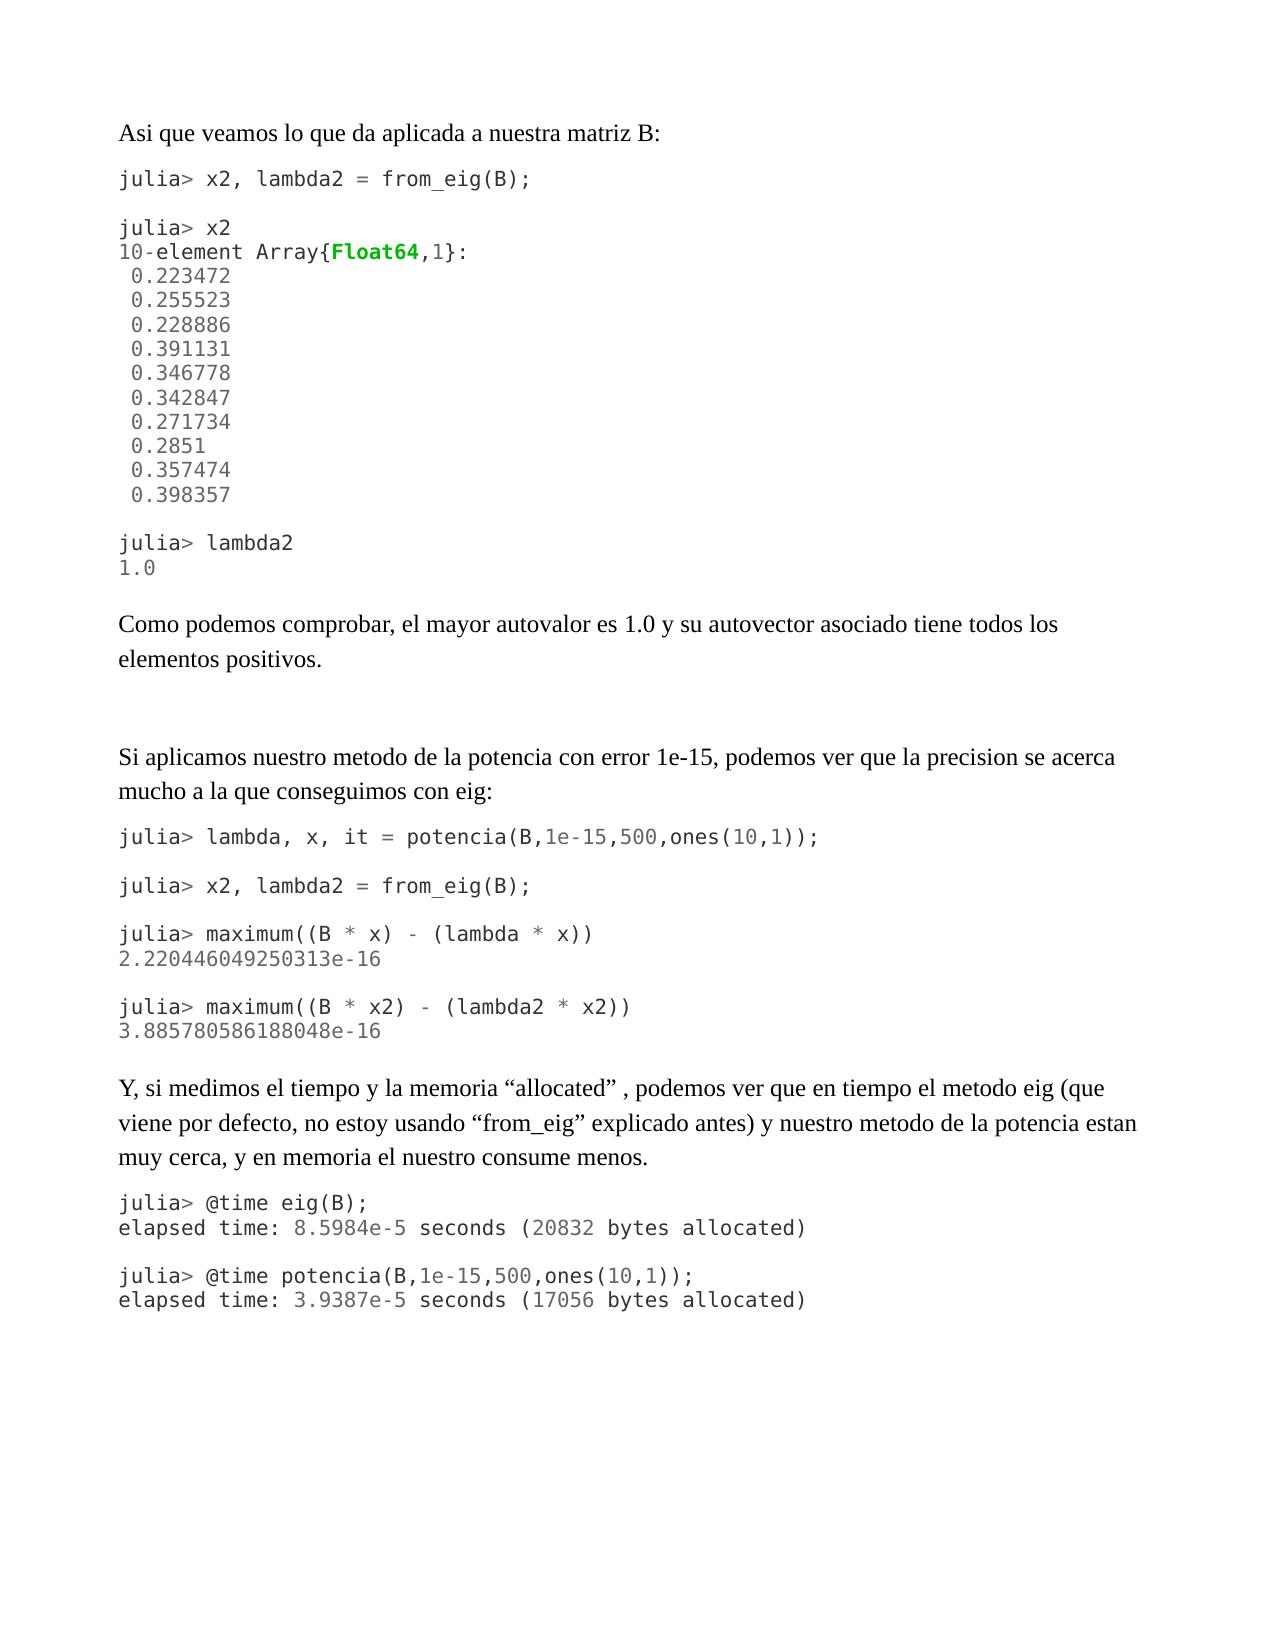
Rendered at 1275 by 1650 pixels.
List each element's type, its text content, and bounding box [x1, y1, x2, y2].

text 0.391131 [118, 337, 1157, 361]
text 0.223472 [118, 264, 1157, 288]
text elapsed time: 8.5984e-5 seconds (20832 bytes allocated) [118, 1216, 1157, 1240]
text Como podemos comprobar, el mayor autovalor es 1.0 y su autovector asociado tiene todos los elementos positivos. [118, 609, 1157, 672]
text julia> lambda2 [118, 531, 1157, 556]
text julia> @time eig(B); [118, 1191, 1157, 1216]
text 10-element Array{Float64,1}: [118, 240, 1157, 264]
text 0.342847 [118, 386, 1157, 410]
text 0.346778 [118, 361, 1157, 386]
text 0.398357 [118, 483, 1157, 507]
text julia> lambda, x, it = potencia(B,1e-15,500,ones(10,1)); [118, 825, 1157, 850]
text julia> maximum((B * x2) - (lambda2 * x2)) [118, 995, 1157, 1019]
text 0.2851 [118, 434, 1157, 458]
text 0.255523 [118, 288, 1157, 313]
text julia> x2 [118, 216, 1157, 240]
text 0.271734 [118, 410, 1157, 434]
text 3.885780586188048e-16 [118, 1019, 1157, 1044]
text 1.0 [118, 556, 1157, 580]
text 0.357474 [118, 458, 1157, 483]
text julia> x2, lambda2 = from_eig(B); [118, 874, 1157, 898]
text julia> x2, lambda2 = from_eig(B); [118, 167, 1157, 191]
text 2.220446049250313e-16 [118, 947, 1157, 971]
text Si aplicamos nuestro metodo de la potencia con error 1e-15, podemos ver que la precision se acerca mucho a la que conseguimos con eig: [118, 742, 1157, 805]
text 0.228886 [118, 313, 1157, 337]
text Y, si medimos el tiempo y la memoria “allocated” , podemos ver que en tiempo el metodo eig (que viene por defecto, no estoy usando “from_eig” explicado antes) y nuestro metodo de la potencia estan muy cerca, y en memoria el nuestro consume menos. [118, 1073, 1157, 1171]
text julia> @time potencia(B,1e-15,500,ones(10,1)); [118, 1264, 1157, 1288]
text Asi que veamos lo que da aplicada a nuestra matriz B: [118, 118, 1157, 147]
text elapsed time: 3.9387e-5 seconds (17056 bytes allocated) [118, 1288, 1157, 1313]
text julia> maximum((B * x) - (lambda * x)) [118, 922, 1157, 947]
